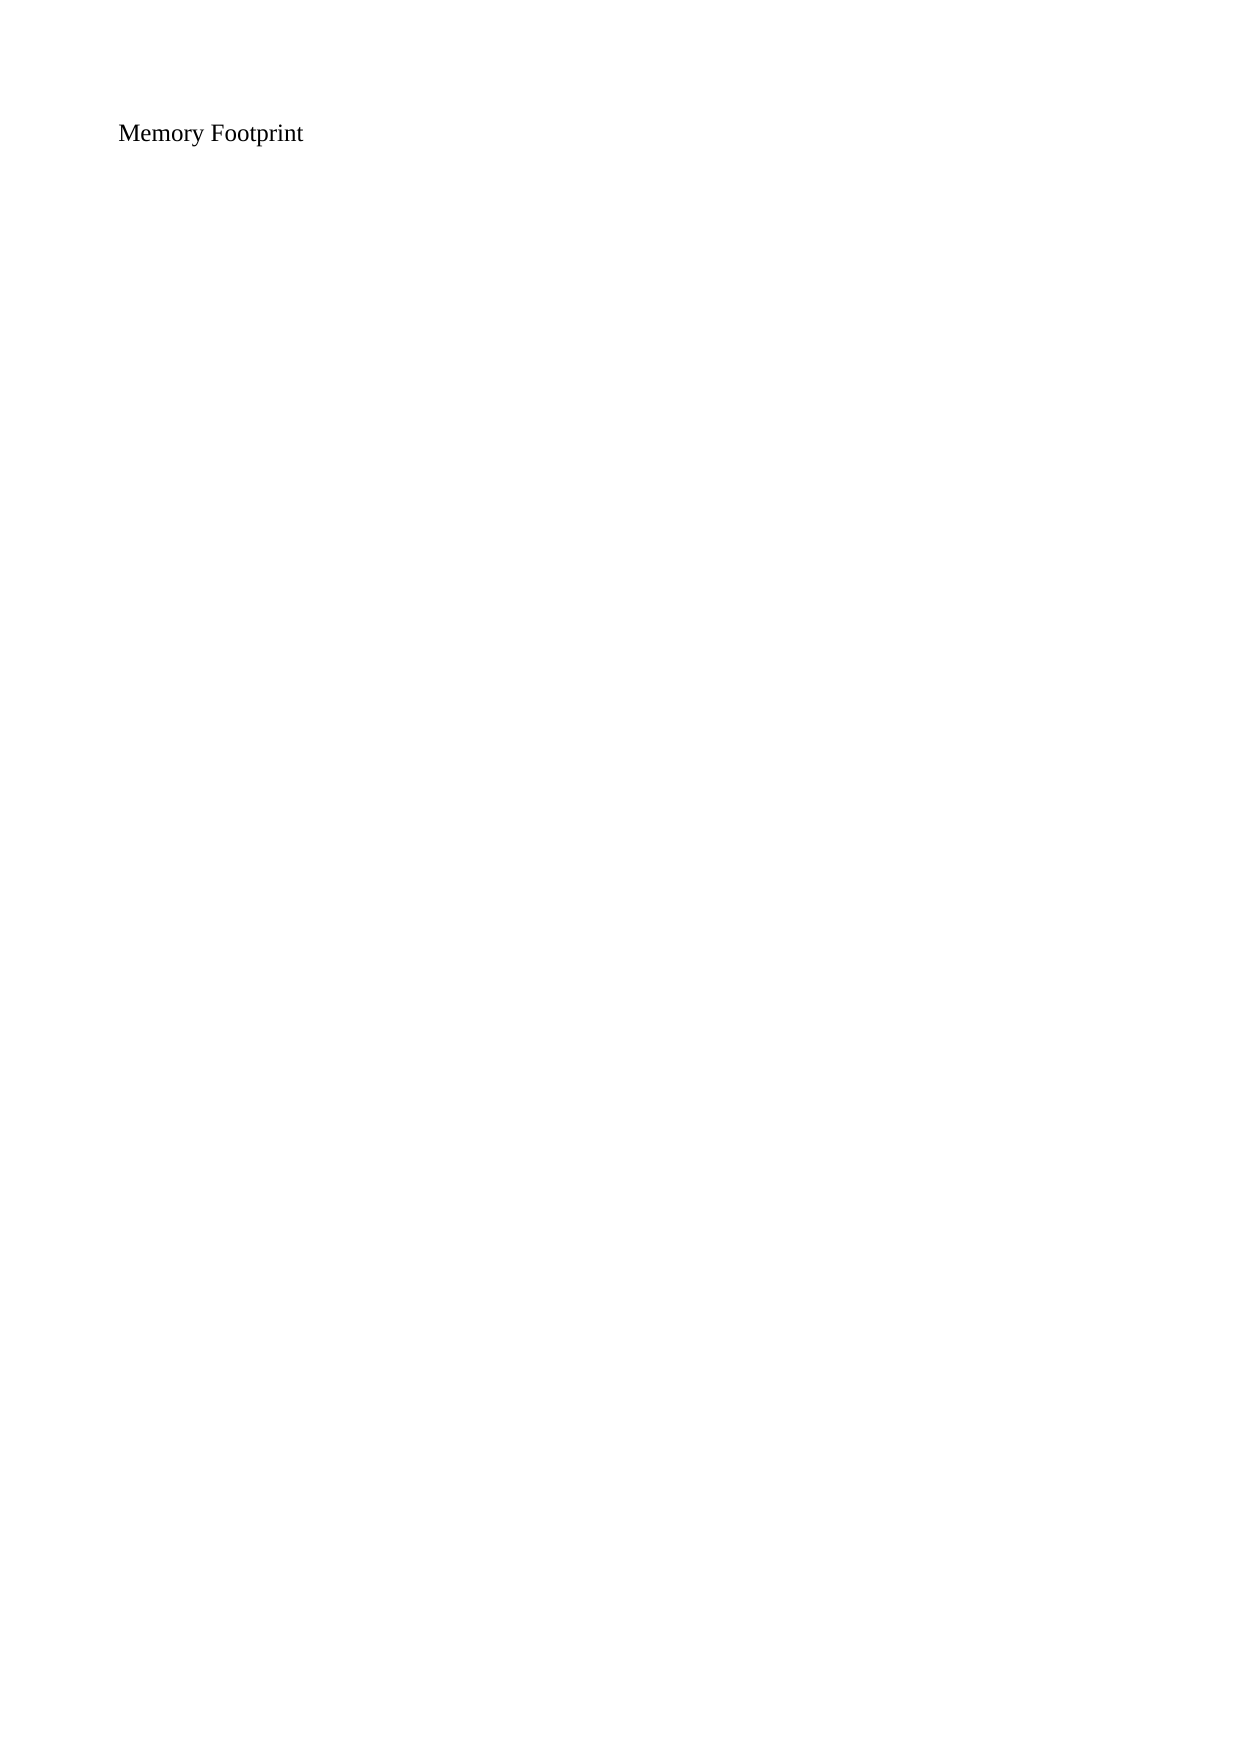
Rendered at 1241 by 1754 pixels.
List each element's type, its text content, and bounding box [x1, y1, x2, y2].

text Memory Footprint [118, 118, 1122, 147]
